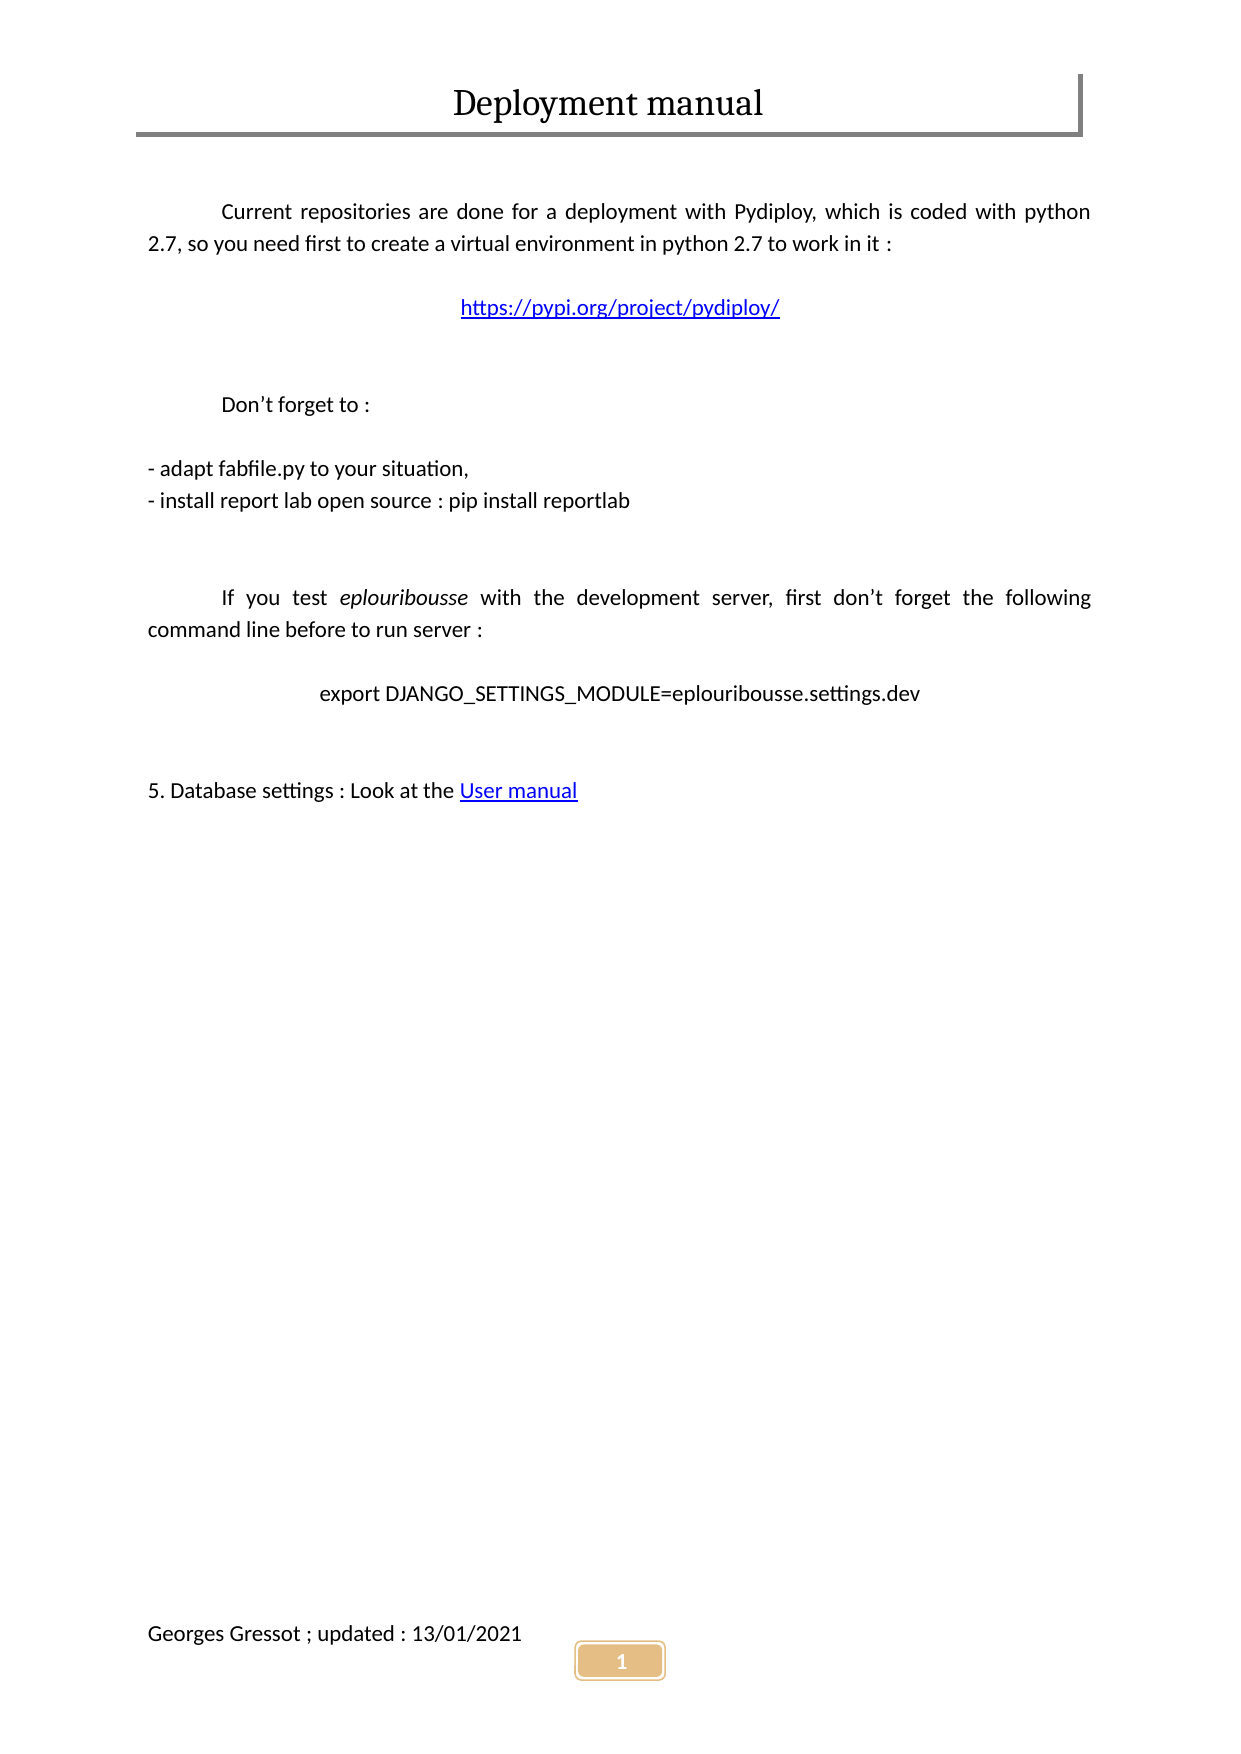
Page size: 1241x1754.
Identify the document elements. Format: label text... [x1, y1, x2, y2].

list If you test eplouribousse with the development server, first don’t forget the following command line before to run server : [148, 583, 1093, 643]
list export DJANGO_SETTINGS_MODULE=eplouribousse.settings.dev [148, 679, 1093, 708]
list - install report lab open source : pip install reportlab [148, 486, 1093, 514]
list - adapt fabfile.py to your situation, [148, 454, 1093, 482]
list 5. Database settings : Look at the User manual [148, 776, 1093, 804]
list Current repositories are done for a deployment with Pydiploy, which is coded with python 2.7, so you need first to create a virtual environment in python 2.7 to work in it : [148, 197, 1093, 257]
list https://pypi.org/project/pydiploy/ [148, 293, 1093, 321]
list Don’t forget to : [148, 390, 1093, 418]
